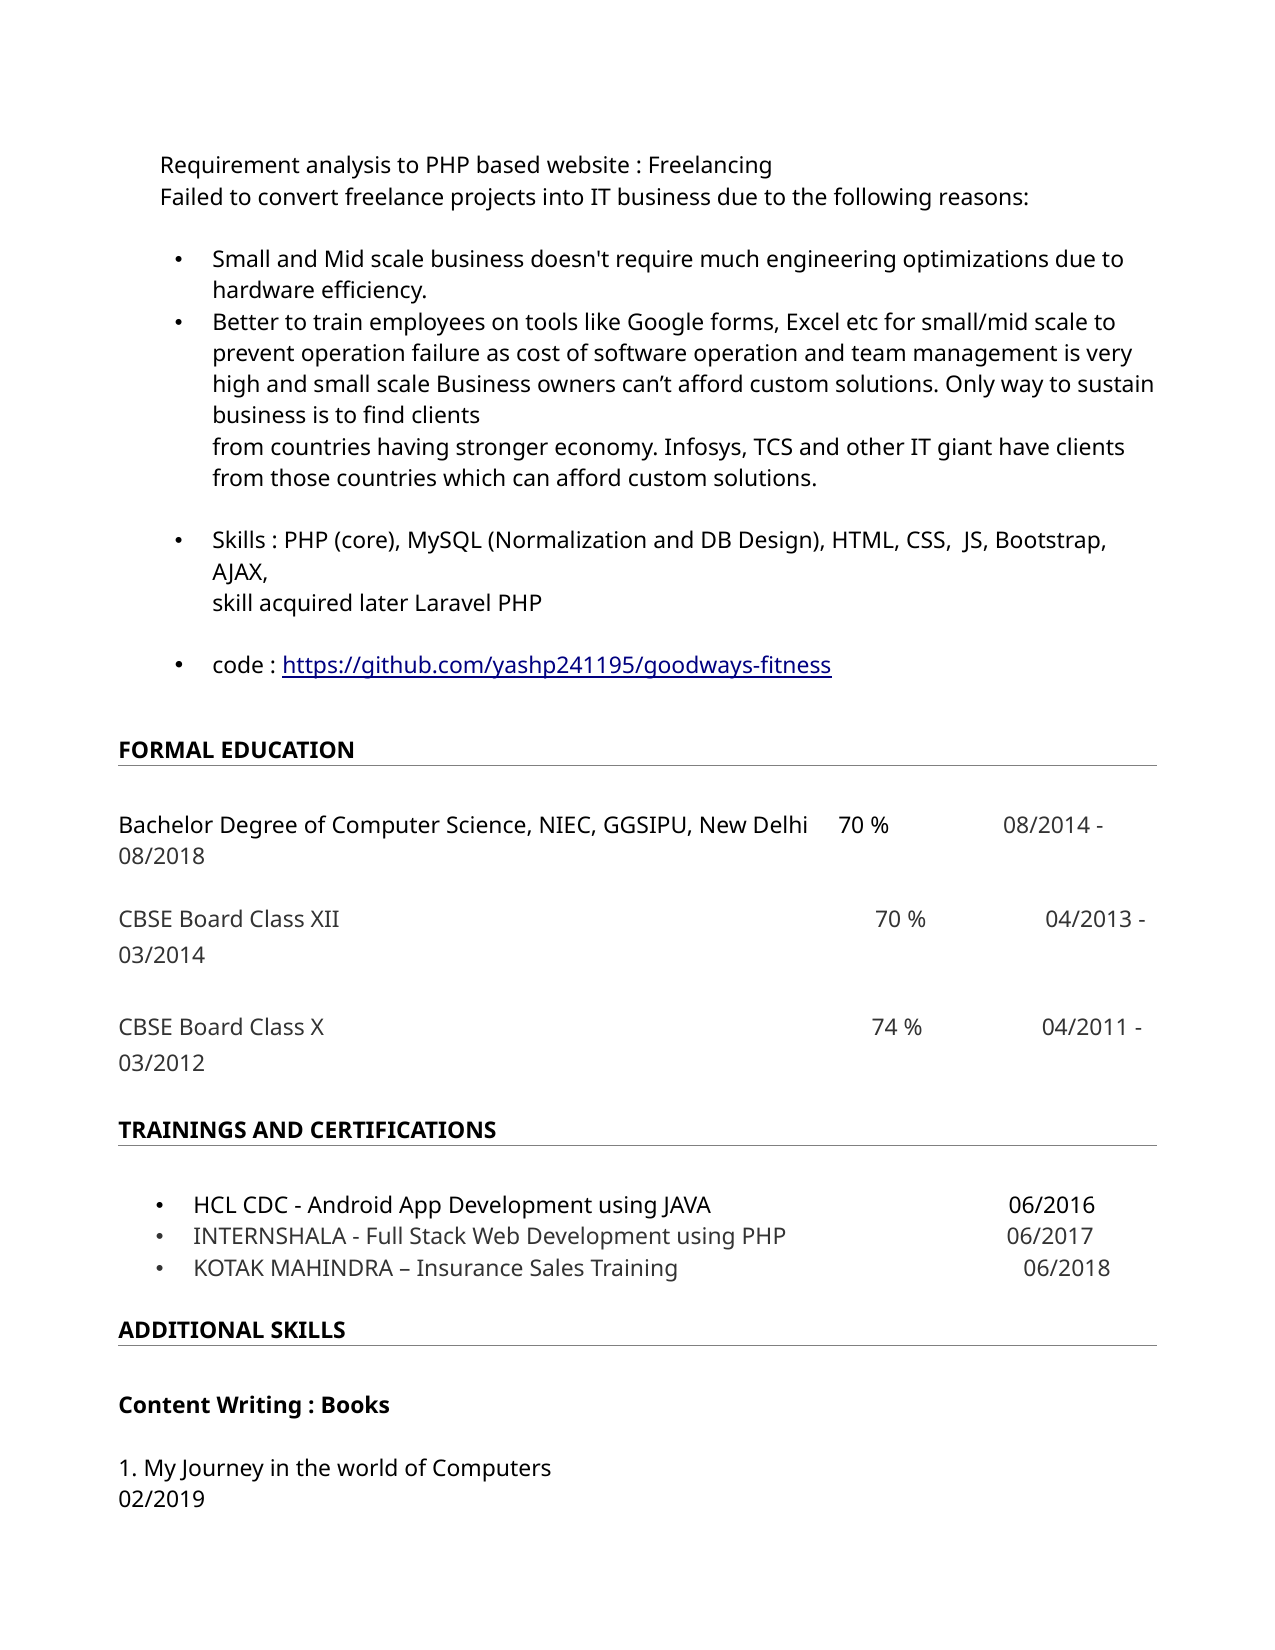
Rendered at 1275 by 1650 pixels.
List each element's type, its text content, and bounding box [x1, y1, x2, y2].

list Small and Mid scale business doesn't require much engineering optimizations due to hardware efficiency. [174, 243, 1157, 306]
list code : https://github.com/yashp241195/goodways-fitness [174, 649, 1157, 681]
text Content Writing : Books [118, 1389, 1157, 1421]
text Bachelor Degree of Computer Science, NIEC, GGSIPU, New Delhi 70 % 08/2014 - 08/2018 [118, 809, 1157, 872]
list KOTAK MAHINDRA – Insurance Sales Training 06/2018 [156, 1252, 1157, 1283]
list from countries having stronger economy. Infosys, TCS and other IT giant have clients from those countries which can afford custom solutions. [174, 431, 1157, 493]
text TRAININGS AND CERTIFICATIONS [118, 1114, 1157, 1145]
text Requirement analysis to PHP based website : Freelancing [118, 149, 1157, 181]
text ADDITIONAL SKILLS [118, 1314, 1157, 1345]
list skill acquired later Laravel PHP [174, 587, 1157, 618]
text CBSE Board Class X 74 % 04/2011 - 03/2012 [118, 1011, 1157, 1078]
list Skills : PHP (core), MySQL (Normalization and DB Design), HTML, CSS, JS, Bootstrap, AJAX, [174, 524, 1157, 587]
list Better to train employees on tools like Google forms, Excel etc for small/mid scale to prevent operation failure as cost of software operation and team management is very high and small scale Business owners can’t afford custom solutions. Only way to sustain business is to find clients [174, 306, 1157, 431]
text CBSE Board Class XII 70 % 04/2013 - 03/2014 [118, 903, 1157, 970]
text 1. My Journey in the world of Computers 02/2019 [118, 1452, 1157, 1514]
list HCL CDC - Android App Development using JAVA 06/2016 [156, 1189, 1157, 1220]
list INTERNSHALA - Full Stack Web Development using PHP 06/2017 [156, 1220, 1157, 1252]
text Failed to convert freelance projects into IT business due to the following reasons: [118, 181, 1157, 212]
text FORMAL EDUCATION [118, 734, 1157, 765]
